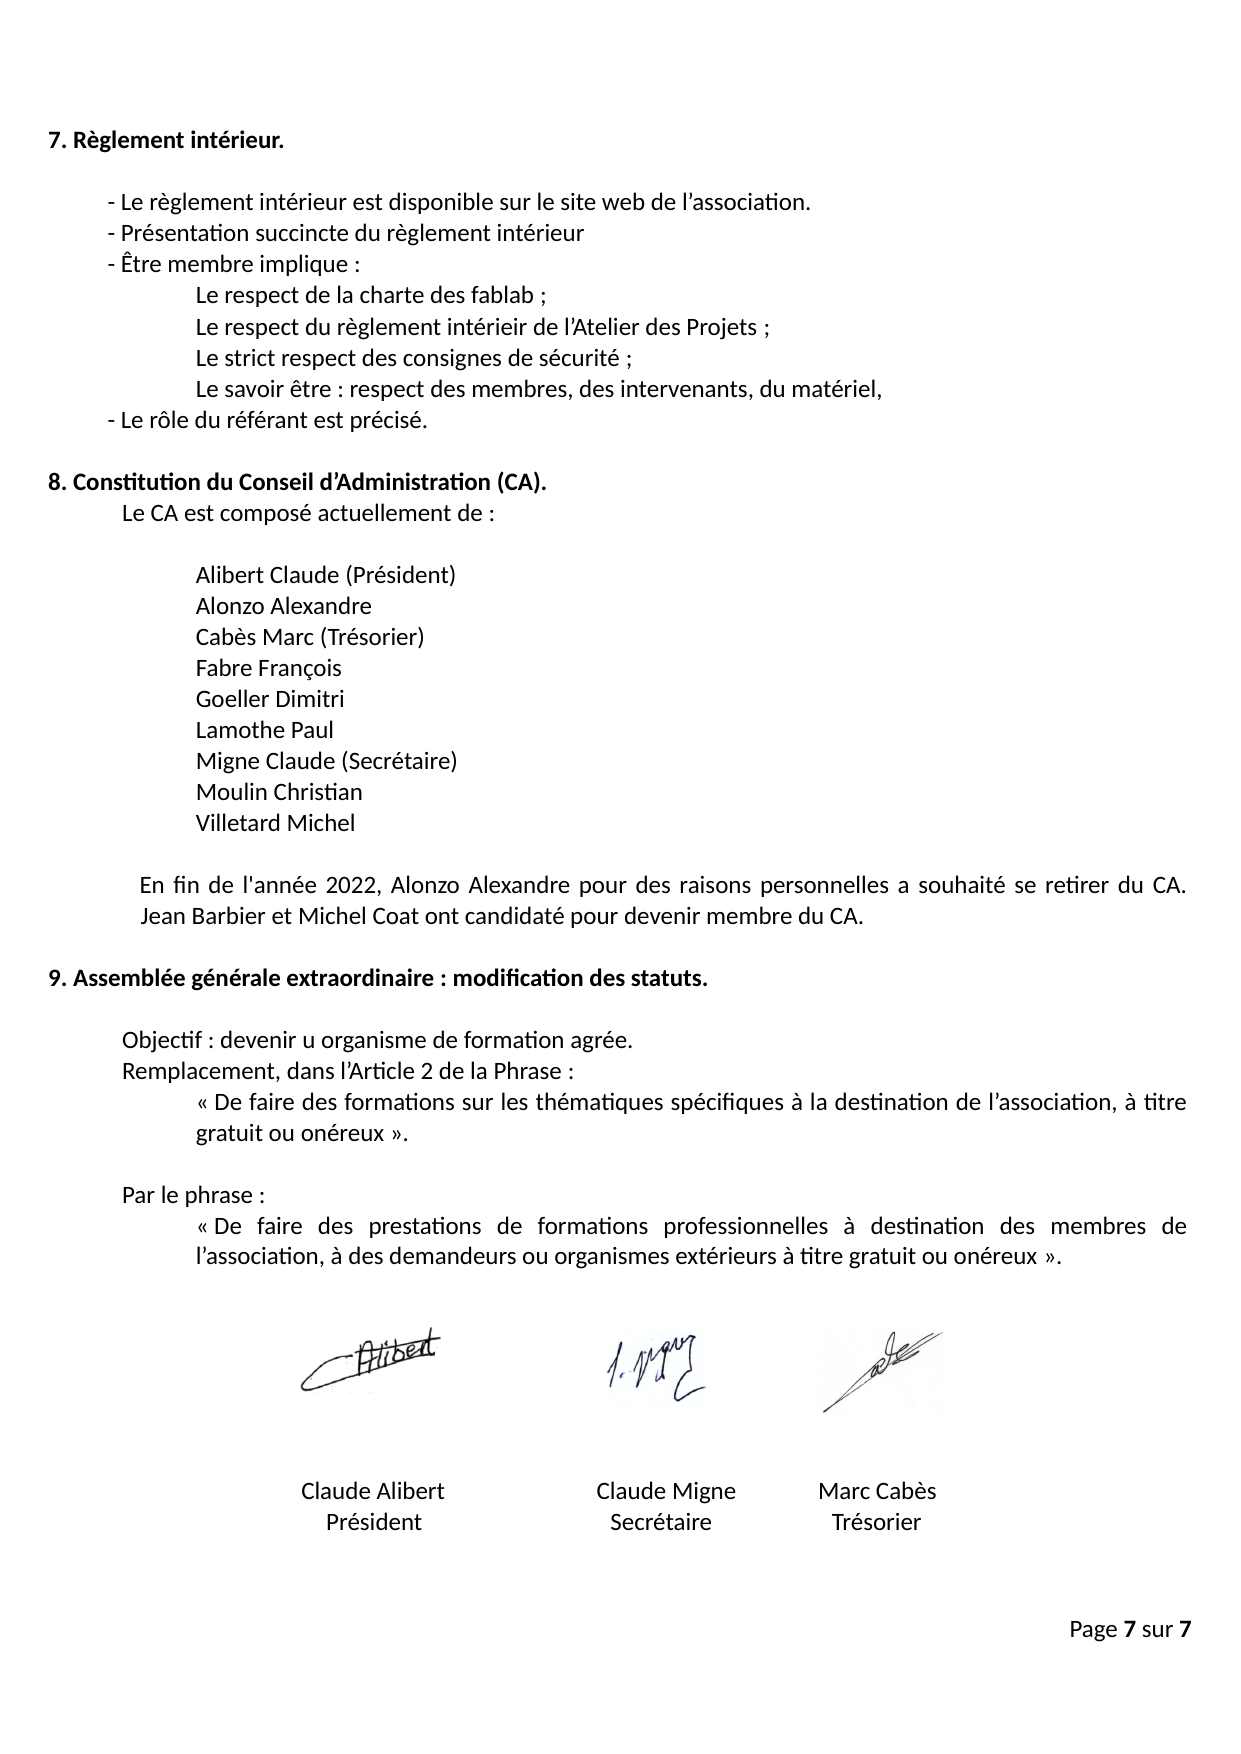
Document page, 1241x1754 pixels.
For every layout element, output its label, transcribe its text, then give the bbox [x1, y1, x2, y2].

text Fabre François [139, 652, 1189, 683]
text Par le phrase : [48, 1179, 1189, 1209]
list 7. Règlement intérieur. [48, 124, 1189, 155]
text 9. Assemblée générale extraordinaire : modification des statuts. [48, 962, 1189, 993]
text Objectif : devenir u organisme de formation agrée. [48, 1024, 1189, 1055]
text Cabès Marc (Trésorier) [139, 621, 1189, 652]
text - Être membre implique : [107, 249, 1191, 279]
text Le CA est composé actuellement de : [48, 497, 1189, 527]
text « De faire des prestations de formations professionnelles à destination des membres de l’association, à des demandeurs ou organismes extérieurs à titre gratuit ou onéreux ». [196, 1210, 1188, 1271]
text Moulin Christian [139, 776, 1189, 807]
text Le strict respect des consignes de sécurité ; [107, 342, 1191, 372]
text Lamothe Paul [139, 714, 1189, 745]
text Remplacement, dans l’Article 2 de la Phrase : [48, 1055, 1189, 1086]
text En fin de l'année 2022, Alonzo Alexandre pour des raisons personnelles a souhaité se retirer du CA. Jean Barbier et Michel Coat ont candidaté pour devenir membre du CA. [139, 869, 1189, 931]
text Alonzo Alexandre [139, 590, 1189, 621]
picture [817, 1322, 945, 1414]
text Le respect du règlement intérieir de l’Atelier des Projets ; [107, 311, 1191, 341]
text Claude Alibert Claude Migne Marc Cabès [48, 1476, 1189, 1506]
text - Le rôle du référant est précisé. [107, 404, 1191, 434]
text Le respect de la charte des fablab ; [107, 280, 1191, 310]
picture [577, 1320, 729, 1410]
text Goeller Dimitri [139, 683, 1189, 714]
text Le savoir être : respect des membres, des intervenants, du matériel, [107, 373, 1191, 403]
text 8. Constitution du Conseil d’Administration (CA). [48, 466, 1189, 496]
list - Présentation succincte du règlement intérieur [107, 218, 1191, 248]
text Alibert Claude (Président) [139, 559, 1189, 589]
list - Le règlement intérieur est disponible sur le site web de l’association. [107, 187, 1191, 217]
text Migne Claude (Secrétaire) [139, 745, 1189, 776]
text « De faire des formations sur les thématiques spécifiques à la destination de l’association, à titre gratuit ou onéreux ». [196, 1086, 1188, 1147]
text Villetard Michel [139, 807, 1189, 838]
text Président Secrétaire Trésorier [48, 1507, 1189, 1537]
picture [289, 1322, 448, 1399]
